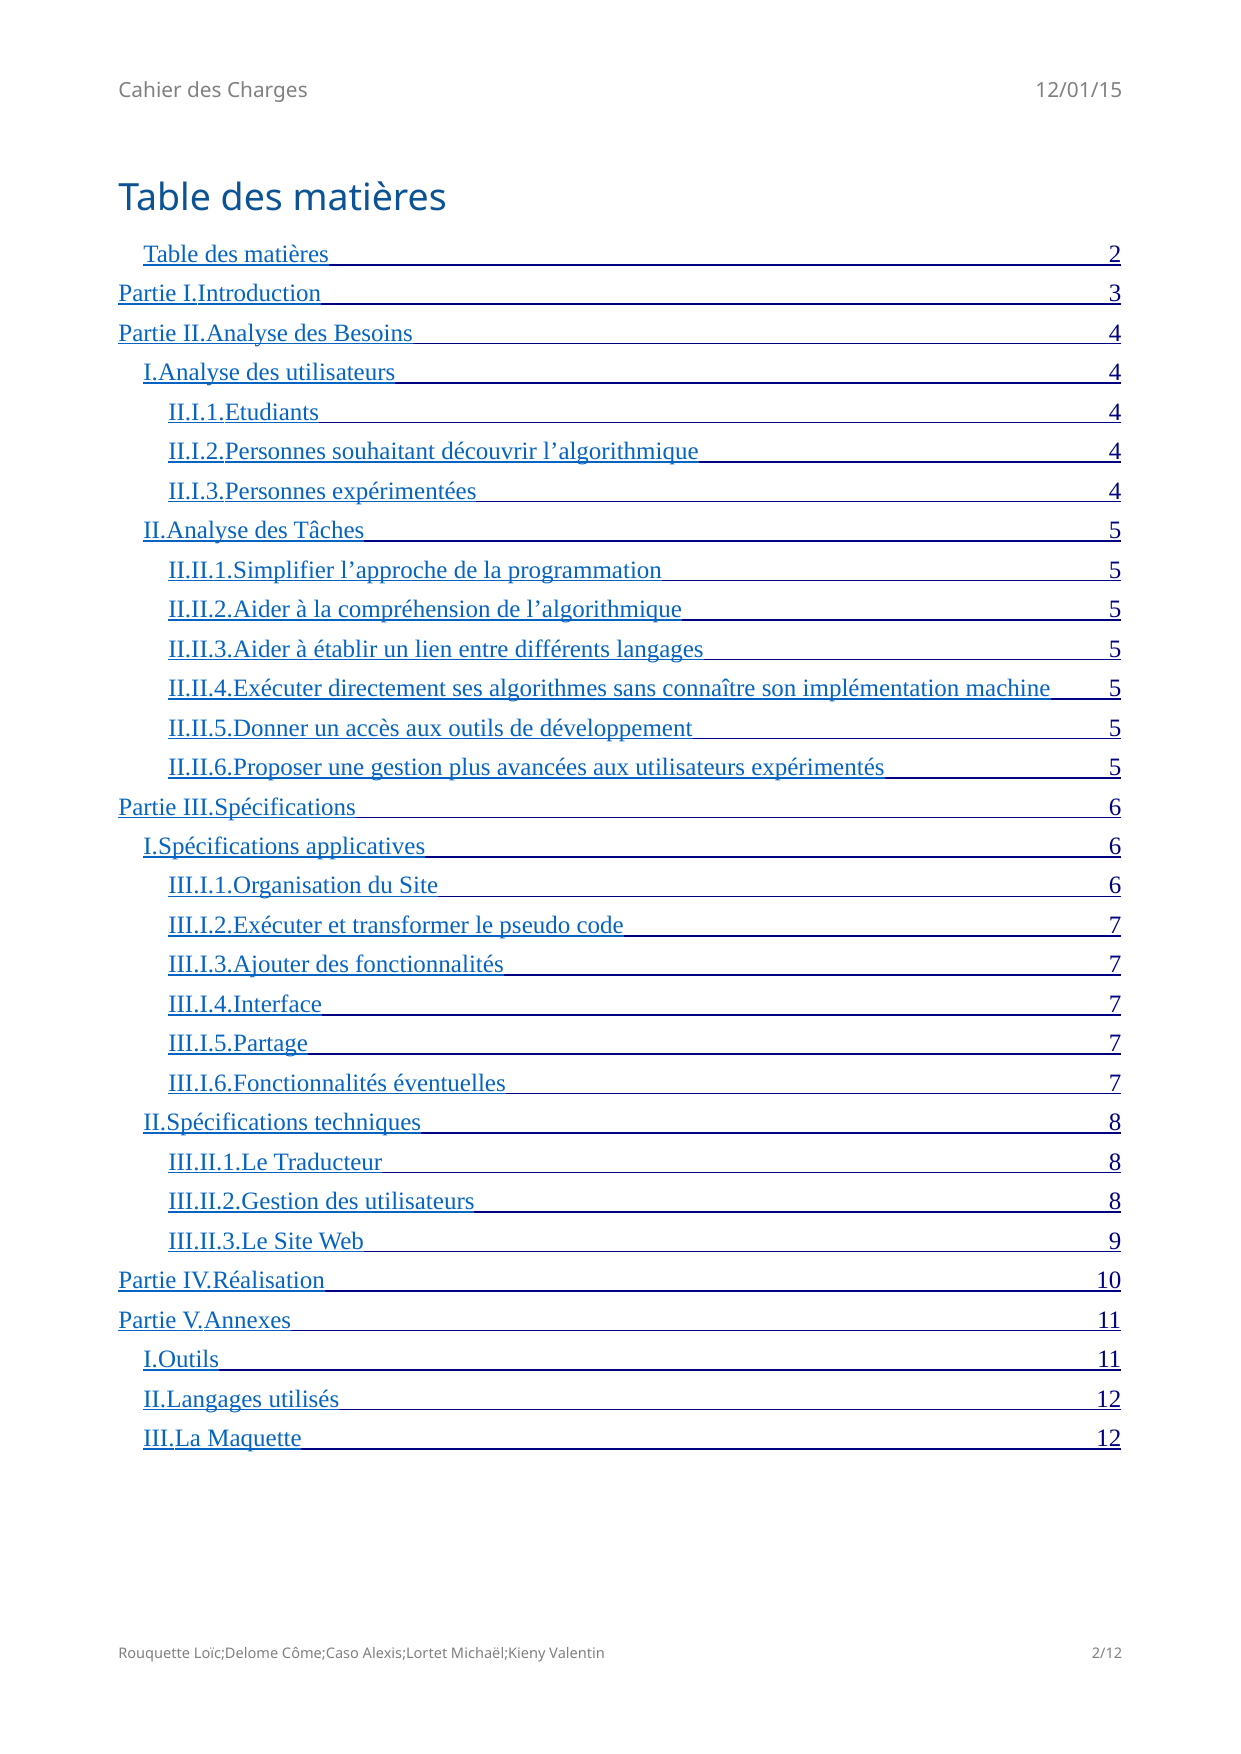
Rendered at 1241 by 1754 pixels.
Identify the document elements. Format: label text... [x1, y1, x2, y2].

text III. La Maquette 12 [143, 1423, 1122, 1452]
text II.II.2. Aider à la compréhension de l’algorithmique 5 [168, 594, 1122, 623]
text II.II.5. Donner un accès aux outils de développement 5 [168, 713, 1122, 742]
text II.II.1. Simplifier l’approche de la programmation 5 [168, 555, 1122, 584]
text I. Spécifications applicatives 6 [143, 831, 1122, 860]
text III.II.1. Le Traducteur 8 [168, 1147, 1122, 1176]
text Partie I. Introduction 3 [118, 278, 1122, 307]
text III.II.2. Gestion des utilisateurs 8 [168, 1186, 1122, 1216]
text II.I.2. Personnes souhaitant découvrir l’algorithmique 4 [168, 436, 1122, 465]
text III.II.3. Le Site Web 9 [168, 1226, 1122, 1255]
text I. Analyse des utilisateurs 4 [143, 357, 1122, 386]
text III.I.2. Exécuter et transformer le pseudo code 7 [168, 910, 1122, 939]
text II. Analyse des Tâches 5 [143, 515, 1122, 544]
text III.I.1. Organisation du Site 6 [168, 871, 1122, 900]
text II.I.1. Etudiants 4 [168, 397, 1122, 426]
text Partie V. Annexes 11 [118, 1305, 1122, 1334]
text Partie II. Analyse des Besoins 4 [118, 318, 1122, 347]
text II.I.3. Personnes expérimentées 4 [168, 476, 1122, 505]
text II.II.3. Aider à établir un lien entre différents langages 5 [168, 634, 1122, 663]
text Table des matières [118, 171, 1122, 222]
text I. Outils 11 [143, 1344, 1122, 1373]
text II. Langages utilisés 12 [143, 1384, 1122, 1413]
text Partie IV. Réalisation 10 [118, 1265, 1122, 1294]
text III.I.4. Interface 7 [168, 989, 1122, 1018]
text II.II.6. Proposer une gestion plus avancées aux utilisateurs expérimentés 5 [168, 752, 1122, 781]
text II. Spécifications techniques 8 [143, 1107, 1122, 1137]
text Table des matières 2 [143, 239, 1122, 268]
text III.I.3. Ajouter des fonctionnalités 7 [168, 949, 1122, 979]
text III.I.5. Partage 7 [168, 1028, 1122, 1058]
text III.I.6. Fonctionnalités éventuelles 7 [168, 1068, 1122, 1097]
text Partie III. Spécifications 6 [118, 792, 1122, 821]
text II.II.4. Exécuter directement ses algorithmes sans connaître son implémentation machine 5 [168, 673, 1122, 702]
